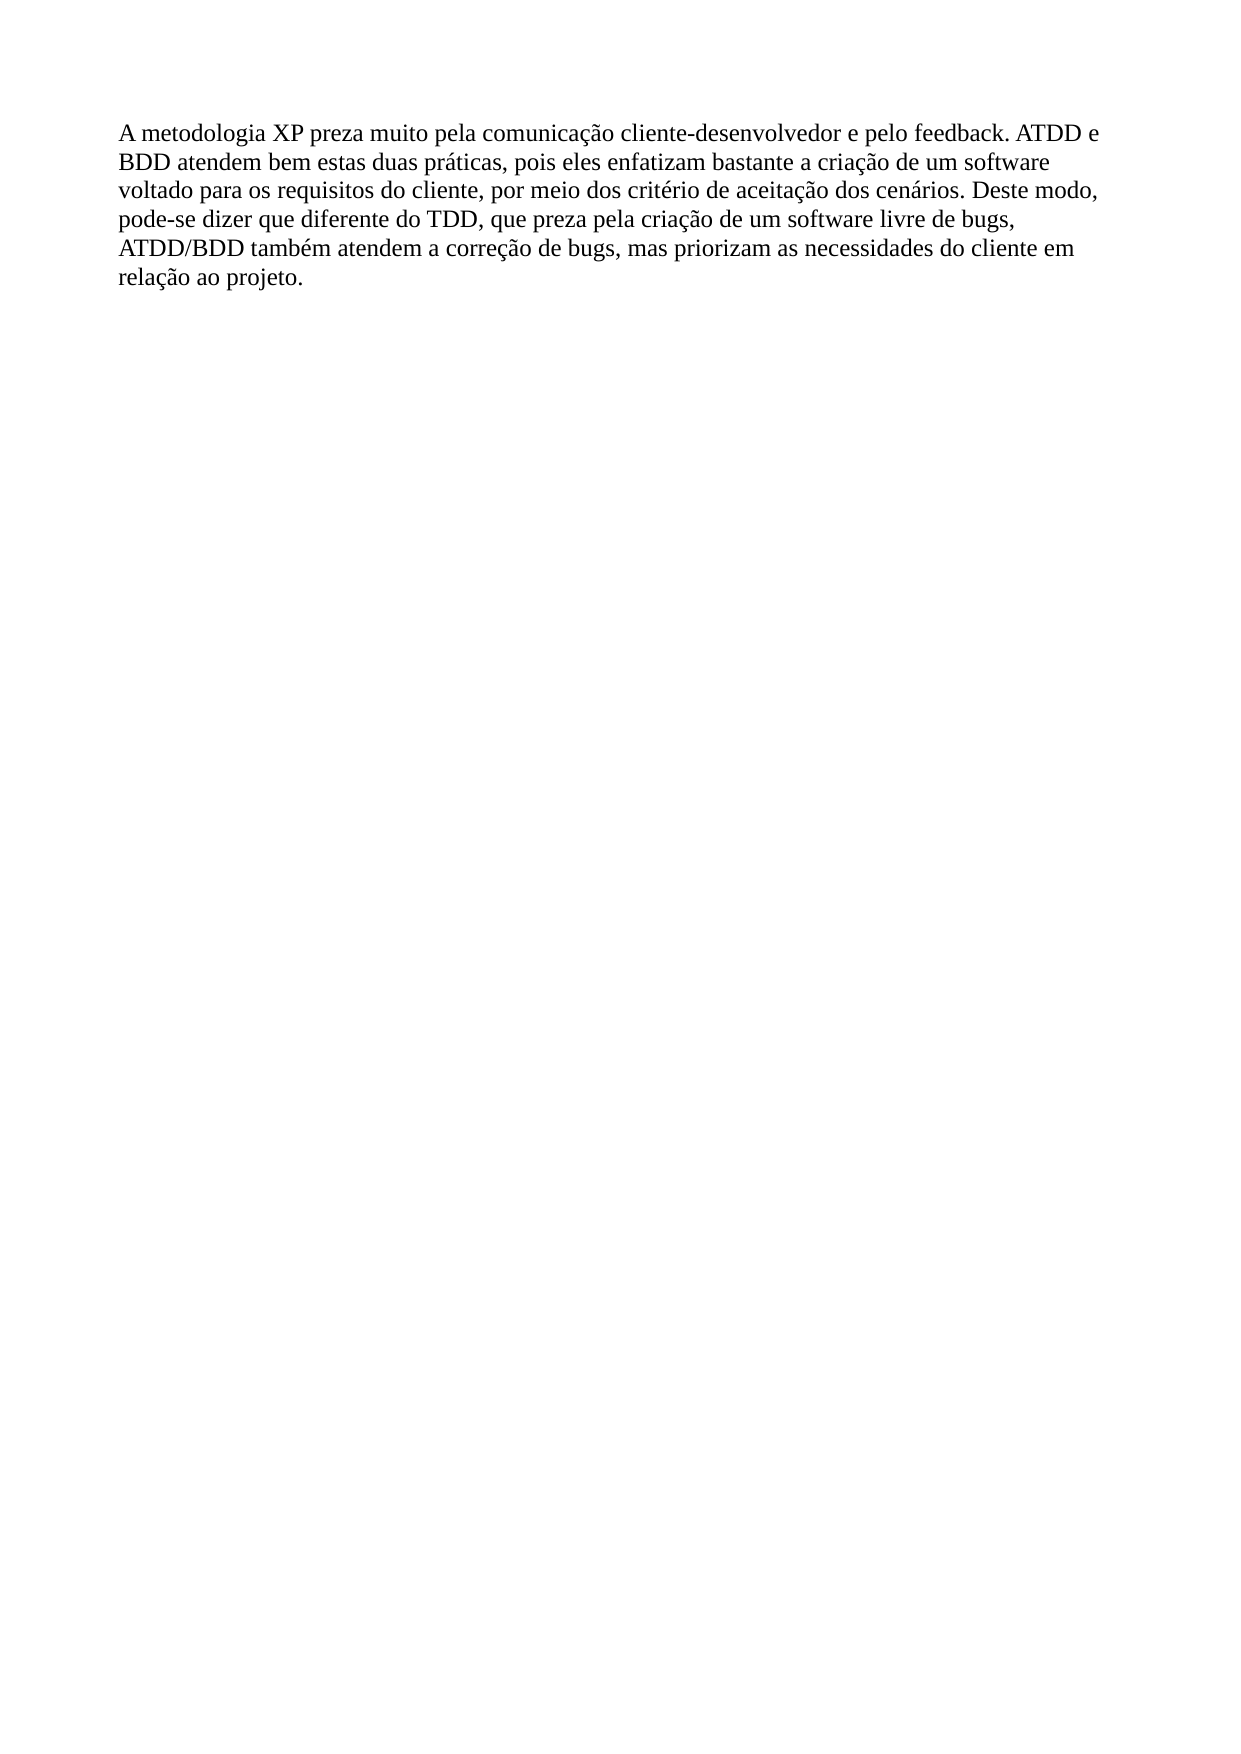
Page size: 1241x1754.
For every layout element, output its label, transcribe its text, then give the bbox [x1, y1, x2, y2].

text A metodologia XP preza muito pela comunicação cliente-desenvolvedor e pelo feedback. ATDD e BDD atendem bem estas duas práticas, pois eles enfatizam bastante a criação de um software voltado para os requisitos do cliente, por meio dos critério de aceitação dos cenários. Deste modo, pode-se dizer que diferente do TDD, que preza pela criação de um software livre de bugs, ATDD/BDD também atendem a correção de bugs, mas priorizam as necessidades do cliente em relação ao projeto. [118, 118, 1122, 291]
